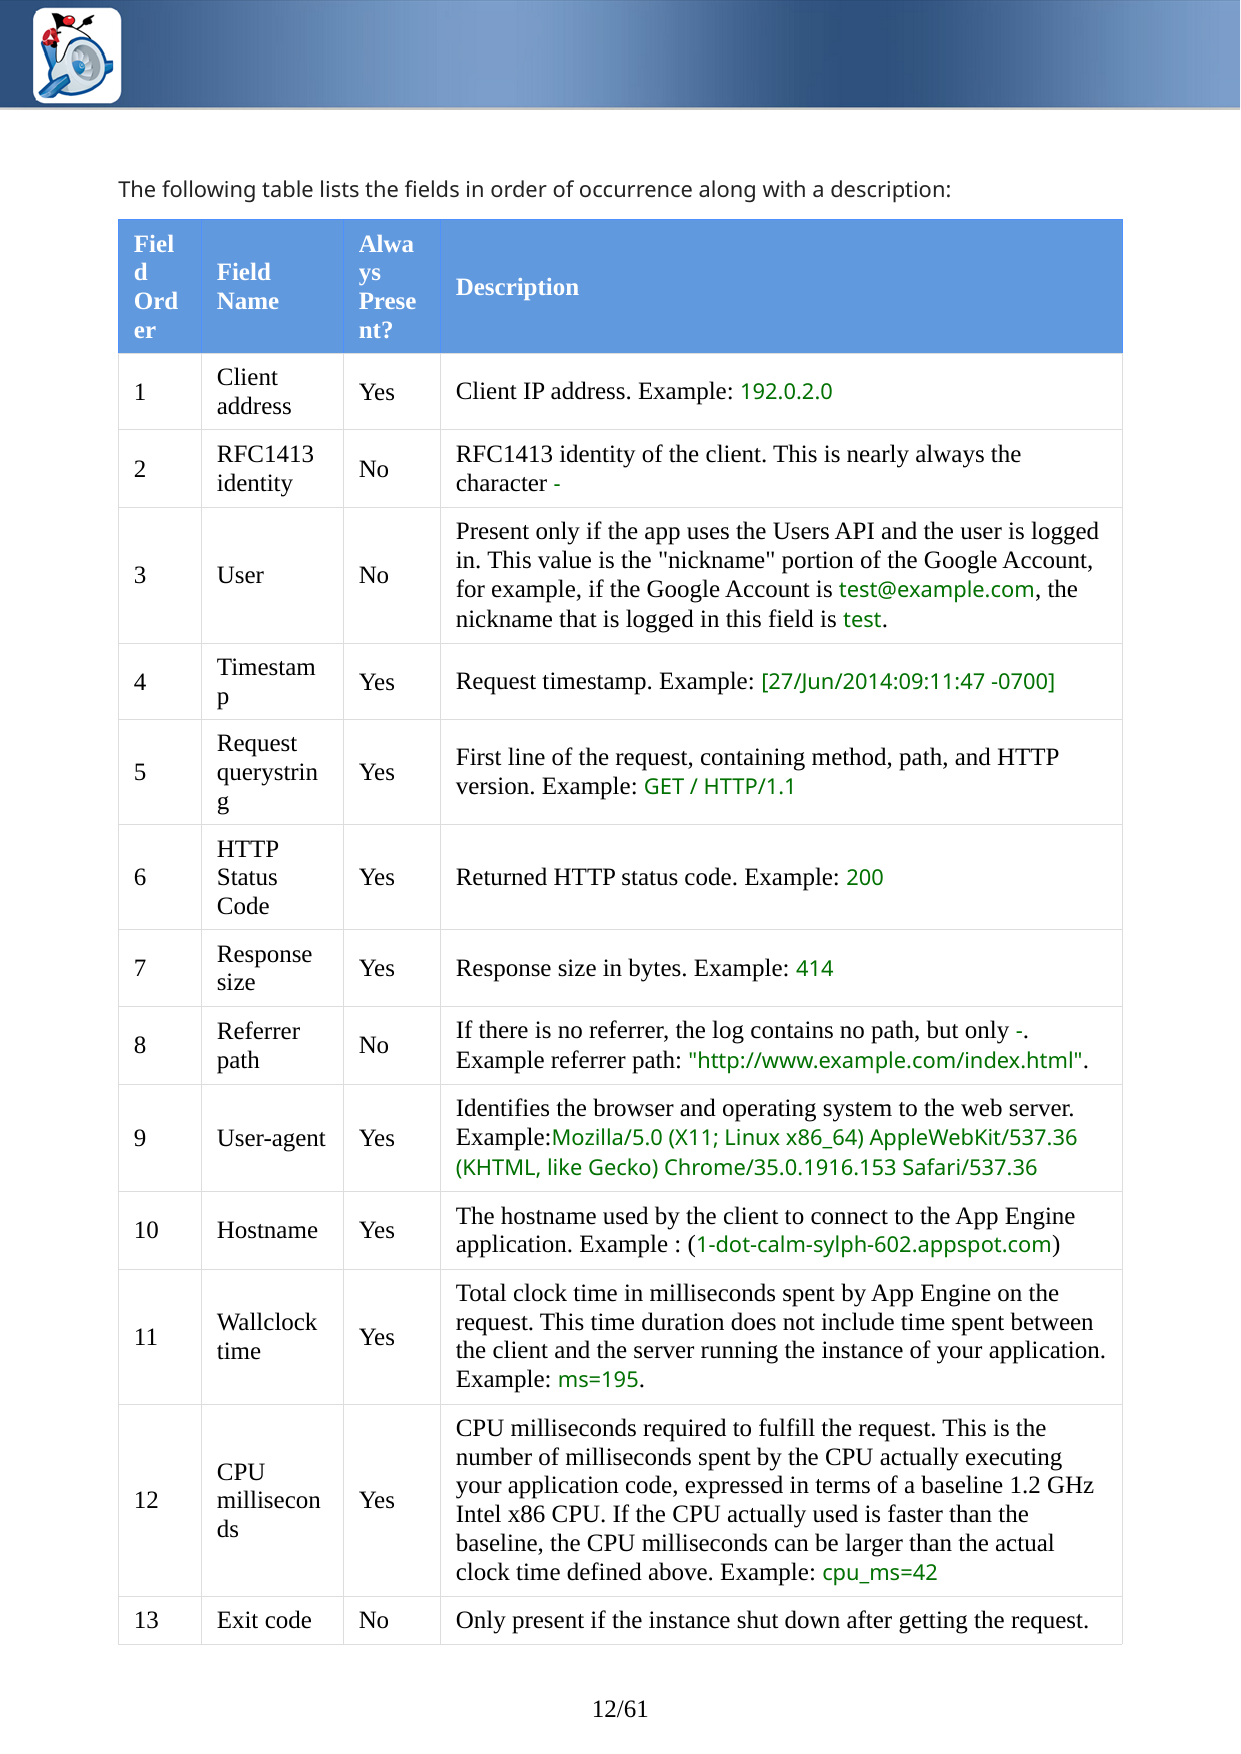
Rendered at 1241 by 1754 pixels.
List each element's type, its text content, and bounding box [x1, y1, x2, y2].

table_cell 4 [119, 644, 201, 719]
table_cell The hostname used by the client to connect to the App Engine application. Example : (1-dot-calm-sylph-602.appspot.com) [441, 1192, 1122, 1269]
table_cell No [344, 1597, 440, 1643]
table_cell 3 [119, 508, 201, 643]
table_cell First line of the request, containing method, path, and HTTP version. Example: GET / HTTP/1.1 [441, 720, 1122, 824]
table_cell Yes [344, 825, 440, 929]
table_cell No [344, 1007, 440, 1084]
table_cell Total clock time in milliseconds spent by App Engine on the request. This time duration does not include time spent between the client and the server running the instance of your application. Example: ms=195. [441, 1270, 1122, 1403]
table_cell Response size [202, 930, 343, 1006]
table_header Field Name [202, 220, 343, 353]
table_cell Yes [344, 930, 440, 1006]
table_cell Exit code [202, 1597, 343, 1643]
table_cell 7 [119, 930, 201, 1006]
table_header Field Order [119, 220, 201, 353]
table_cell Yes [344, 1405, 440, 1596]
table_cell CPU milliseconds [202, 1405, 343, 1596]
table_cell Request querystring [202, 720, 343, 824]
table_cell If there is no referrer, the log contains no path, but only -. Example referrer path: "http://www.example.com/index.html". [441, 1007, 1122, 1084]
table_cell 1 [119, 354, 201, 429]
table_cell Client address [202, 354, 343, 429]
table_cell HTTP Status Code [202, 825, 343, 929]
table_cell 11 [119, 1270, 201, 1403]
table_cell Timestamp [202, 644, 343, 719]
table_cell Request timestamp. Example: [27/Jun/2014:09:11:47 -0700] [441, 644, 1122, 719]
table_cell Referrer path [202, 1007, 343, 1084]
table_cell Yes [344, 1192, 440, 1269]
table_cell 2 [119, 430, 201, 507]
table_cell RFC1413 identity of the client. This is nearly always the character - [441, 430, 1122, 507]
table_cell Identifies the browser and operating system to the web server. Example:Mozilla/5.0 (X11; Linux x86_64) AppleWebKit/537.36 (KHTML, like Gecko) Chrome/35.0.1916.153 Safari/537.36 [441, 1085, 1122, 1191]
table_cell User [202, 508, 343, 643]
table_cell RFC1413 identity [202, 430, 343, 507]
table_cell 5 [119, 720, 201, 824]
table_cell 6 [119, 825, 201, 929]
table_cell Hostname [202, 1192, 343, 1269]
table_cell No [344, 430, 440, 507]
table_cell 12 [119, 1405, 201, 1596]
table_cell 13 [119, 1597, 201, 1643]
table_header Always Present? [344, 220, 440, 353]
picture [0, 0, 1241, 110]
table_cell Yes [344, 720, 440, 824]
table_cell 8 [119, 1007, 201, 1084]
table_cell 9 [119, 1085, 201, 1191]
table_cell Present only if the app uses the Users API and the user is logged in. This value is the "nickname" portion of the Google Account, for example, if the Google Account is test@example.com, the nickname that is logged in this field is test. [441, 508, 1122, 643]
table_cell Returned HTTP status code. Example: 200 [441, 825, 1122, 929]
table_cell User-agent [202, 1085, 343, 1191]
table_cell Wallclock time [202, 1270, 343, 1403]
table_cell Yes [344, 1085, 440, 1191]
table_cell Client IP address. Example: 192.0.2.0 [441, 354, 1122, 429]
table_cell Yes [344, 644, 440, 719]
table_cell Only present if the instance shut down after getting the request. [441, 1597, 1122, 1643]
table_header Description [441, 220, 1122, 353]
table_cell No [344, 508, 440, 643]
table_cell 10 [119, 1192, 201, 1269]
table_cell Response size in bytes. Example: 414 [441, 930, 1122, 1006]
table_cell Yes [344, 354, 440, 429]
text The following table lists the fields in order of occurrence along with a description: [118, 169, 1122, 203]
table_cell CPU milliseconds required to fulfill the request. This is the number of milliseconds spent by the CPU actually executing your application code, expressed in terms of a baseline 1.2 GHz Intel x86 CPU. If the CPU actually used is faster than the baseline, the CPU milliseconds can be larger than the actual clock time defined above. Example: cpu_ms=42 [441, 1405, 1122, 1596]
table_cell Yes [344, 1270, 440, 1403]
